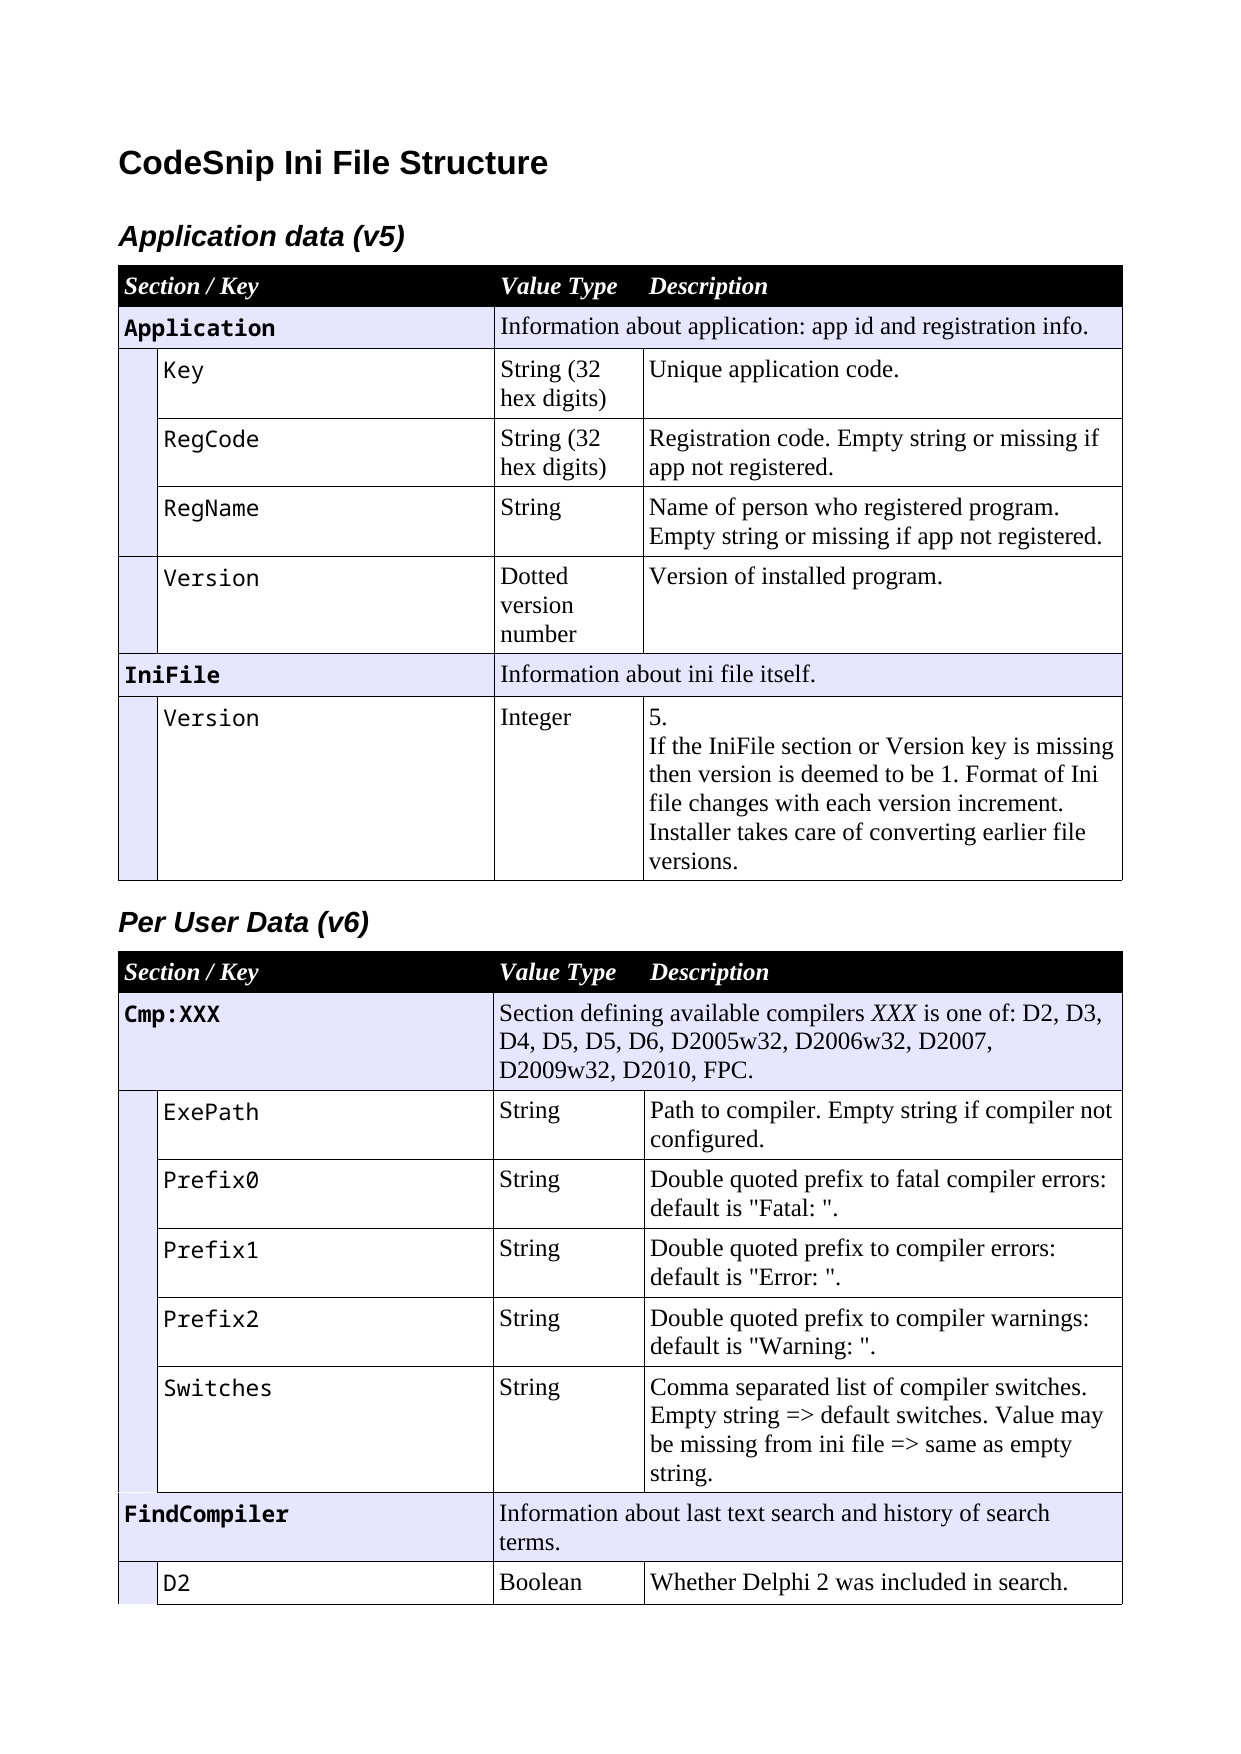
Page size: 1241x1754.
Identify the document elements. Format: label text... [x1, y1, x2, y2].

table_cell Cmp:XXX [119, 993, 493, 1090]
table_header Value Type [494, 952, 644, 992]
table_cell String [494, 1367, 644, 1492]
table_header Section / Key [119, 952, 493, 992]
table_cell Application [119, 307, 494, 348]
table_header Section / Key [119, 266, 494, 306]
table_cell String (32 hex digits) [495, 349, 643, 418]
table_cell Dotted version number [495, 557, 643, 653]
table_cell String [495, 487, 643, 556]
table_cell Boolean [494, 1562, 644, 1604]
subtitle Application data (v5) [118, 219, 1122, 253]
table_cell Version [158, 697, 494, 880]
table_cell String (32 hex digits) [495, 419, 643, 486]
table_cell Information about ini file itself. [495, 654, 1122, 696]
table_cell [119, 1228, 157, 1297]
table_cell String [494, 1298, 644, 1366]
table_cell [119, 349, 157, 418]
table_cell [119, 1159, 157, 1228]
subtitle Per User Data (v6) [118, 905, 1122, 939]
table_header Description [644, 266, 1122, 306]
table_cell Prefix0 [158, 1160, 493, 1228]
table_cell [119, 1562, 157, 1604]
table_cell 5. If the IniFile section or Version key is missing then version is deemed to be 1. Format of Ini file changes with each version increment. Installer takes care of converting earlier file versions. [644, 697, 1122, 880]
subtitle CodeSnip Ini File Structure [118, 143, 1122, 182]
table_cell [119, 1366, 157, 1492]
table_cell Comma separated list of compiler switches. Empty string => default switches. Value may be missing from ini file => same as empty string. [645, 1367, 1122, 1492]
table_cell RegCode [158, 419, 494, 486]
table_cell D2 [158, 1562, 493, 1604]
table_cell Version [158, 557, 494, 653]
table_cell Double quoted prefix to compiler errors: default is "Error: ". [645, 1229, 1122, 1297]
table_cell [119, 1297, 157, 1366]
table_cell RegName [158, 487, 494, 556]
table_cell [119, 1091, 157, 1159]
table_cell Switches [158, 1367, 493, 1492]
table_cell Path to compiler. Empty string if compiler not configured. [645, 1091, 1122, 1159]
table_header Description [645, 952, 1122, 992]
table_cell [119, 418, 157, 487]
table_cell Version of installed program. [644, 557, 1122, 653]
table_cell Double quoted prefix to compiler warnings: default is "Warning: ". [645, 1298, 1122, 1366]
table_cell Double quoted prefix to fatal compiler errors: default is "Fatal: ". [645, 1160, 1122, 1228]
table_cell [119, 557, 157, 653]
table_cell String [494, 1160, 644, 1228]
table_cell String [494, 1091, 644, 1159]
table_cell Name of person who registered program. Empty string or missing if app not registered. [644, 487, 1122, 556]
table_cell Key [158, 349, 494, 418]
table_cell ExePath [158, 1091, 493, 1159]
table_cell Section defining available compilers XXX is one of: D2, D3, D4, D5, D5, D6, D2005w32, D2006w32, D2007, D2009w32, D2010, FPC. [494, 993, 1122, 1090]
table_header Value Type [495, 266, 643, 306]
table_cell [119, 487, 157, 556]
table_cell Whether Delphi 2 was included in search. [645, 1562, 1122, 1604]
table_cell String [494, 1229, 644, 1297]
table_cell FindCompiler [119, 1493, 493, 1561]
table_cell [119, 697, 157, 880]
table_cell Prefix2 [158, 1298, 493, 1366]
table_cell Information about last text search and history of search terms. [494, 1493, 1122, 1561]
table_cell IniFile [119, 654, 494, 696]
table_cell Information about application: app id and registration info. [495, 307, 1122, 348]
table_cell Registration code. Empty string or missing if app not registered. [644, 419, 1122, 486]
table_cell Prefix1 [158, 1229, 493, 1297]
table_cell Unique application code. [644, 349, 1122, 418]
table_cell Integer [495, 697, 643, 880]
